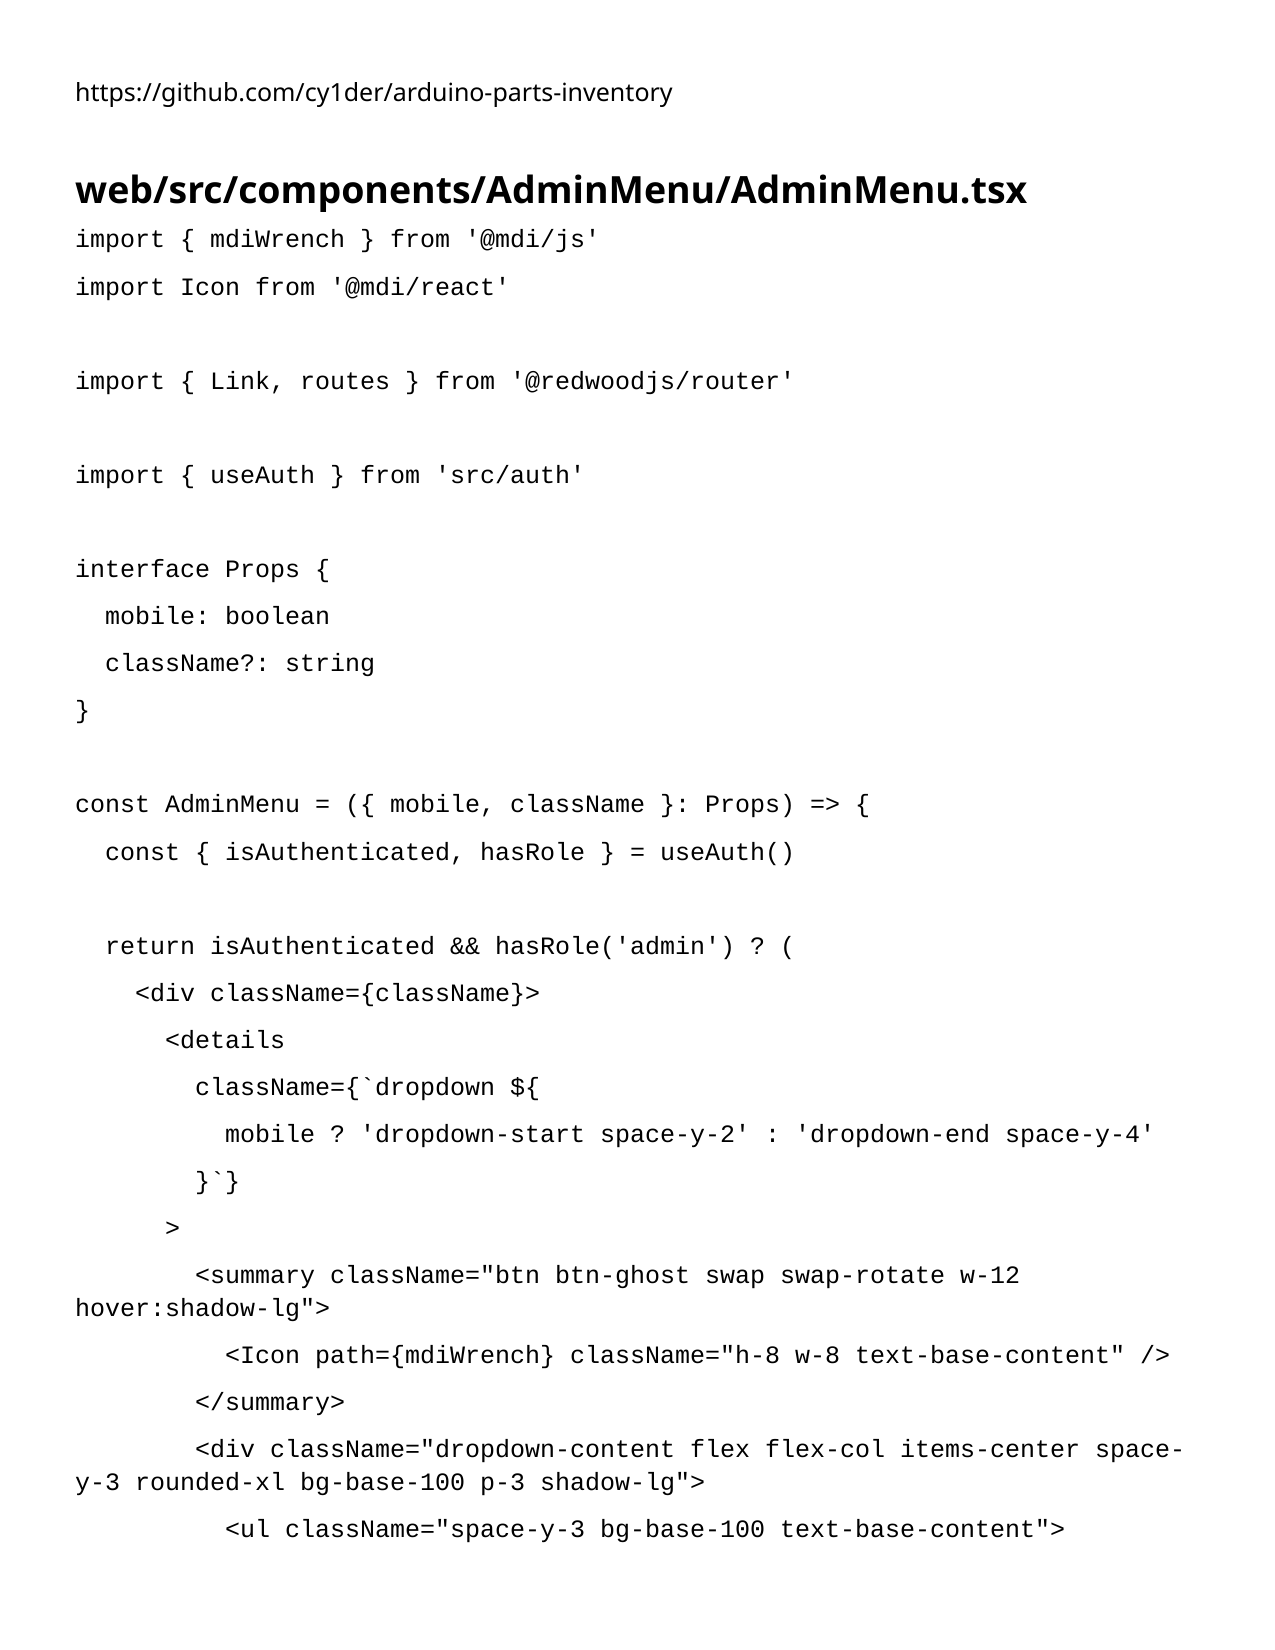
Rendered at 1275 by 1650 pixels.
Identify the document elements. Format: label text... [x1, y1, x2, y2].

text mobile ? 'dropdown-start space-y-2' : 'dropdown-end space-y-4' [75, 1122, 1200, 1150]
text const AdminMenu = ({ mobile, className }: Props) => { [75, 792, 1200, 820]
text }`} [75, 1169, 1200, 1197]
text mobile: boolean [75, 604, 1200, 632]
text import { mdiWrench } from '@mdi/js' [75, 227, 1200, 255]
text <summary className="btn btn-ghost swap swap-rotate w-12 hover:shadow-lg"> [75, 1263, 1200, 1324]
text <details [75, 1027, 1200, 1056]
text className?: string [75, 651, 1200, 679]
text const { isAuthenticated, hasRole } = useAuth() [75, 839, 1200, 867]
text return isAuthenticated && hasRole('admin') ? ( [75, 933, 1200, 962]
text </summary> [75, 1389, 1200, 1418]
text className={`dropdown ${ [75, 1074, 1200, 1103]
text } [75, 698, 1200, 726]
text > [75, 1216, 1200, 1244]
text <ul className="space-y-3 bg-base-100 text-base-content"> [75, 1516, 1200, 1544]
text import { Link, routes } from '@redwoodjs/router' [75, 368, 1200, 397]
text import Icon from '@mdi/react' [75, 274, 1200, 302]
text <div className={className}> [75, 980, 1200, 1009]
text interface Props { [75, 557, 1200, 585]
text import { useAuth } from 'src/auth' [75, 462, 1200, 491]
subtitle web/src/components/AdminMenu/AdminMenu.tsx [75, 163, 1200, 214]
text <div className="dropdown-content flex flex-col items-center space-y-3 rounded-xl bg-base-100 p-3 shadow-lg"> [75, 1437, 1200, 1497]
text <Icon path={mdiWrench} className="h-8 w-8 text-base-content" /> [75, 1342, 1200, 1371]
